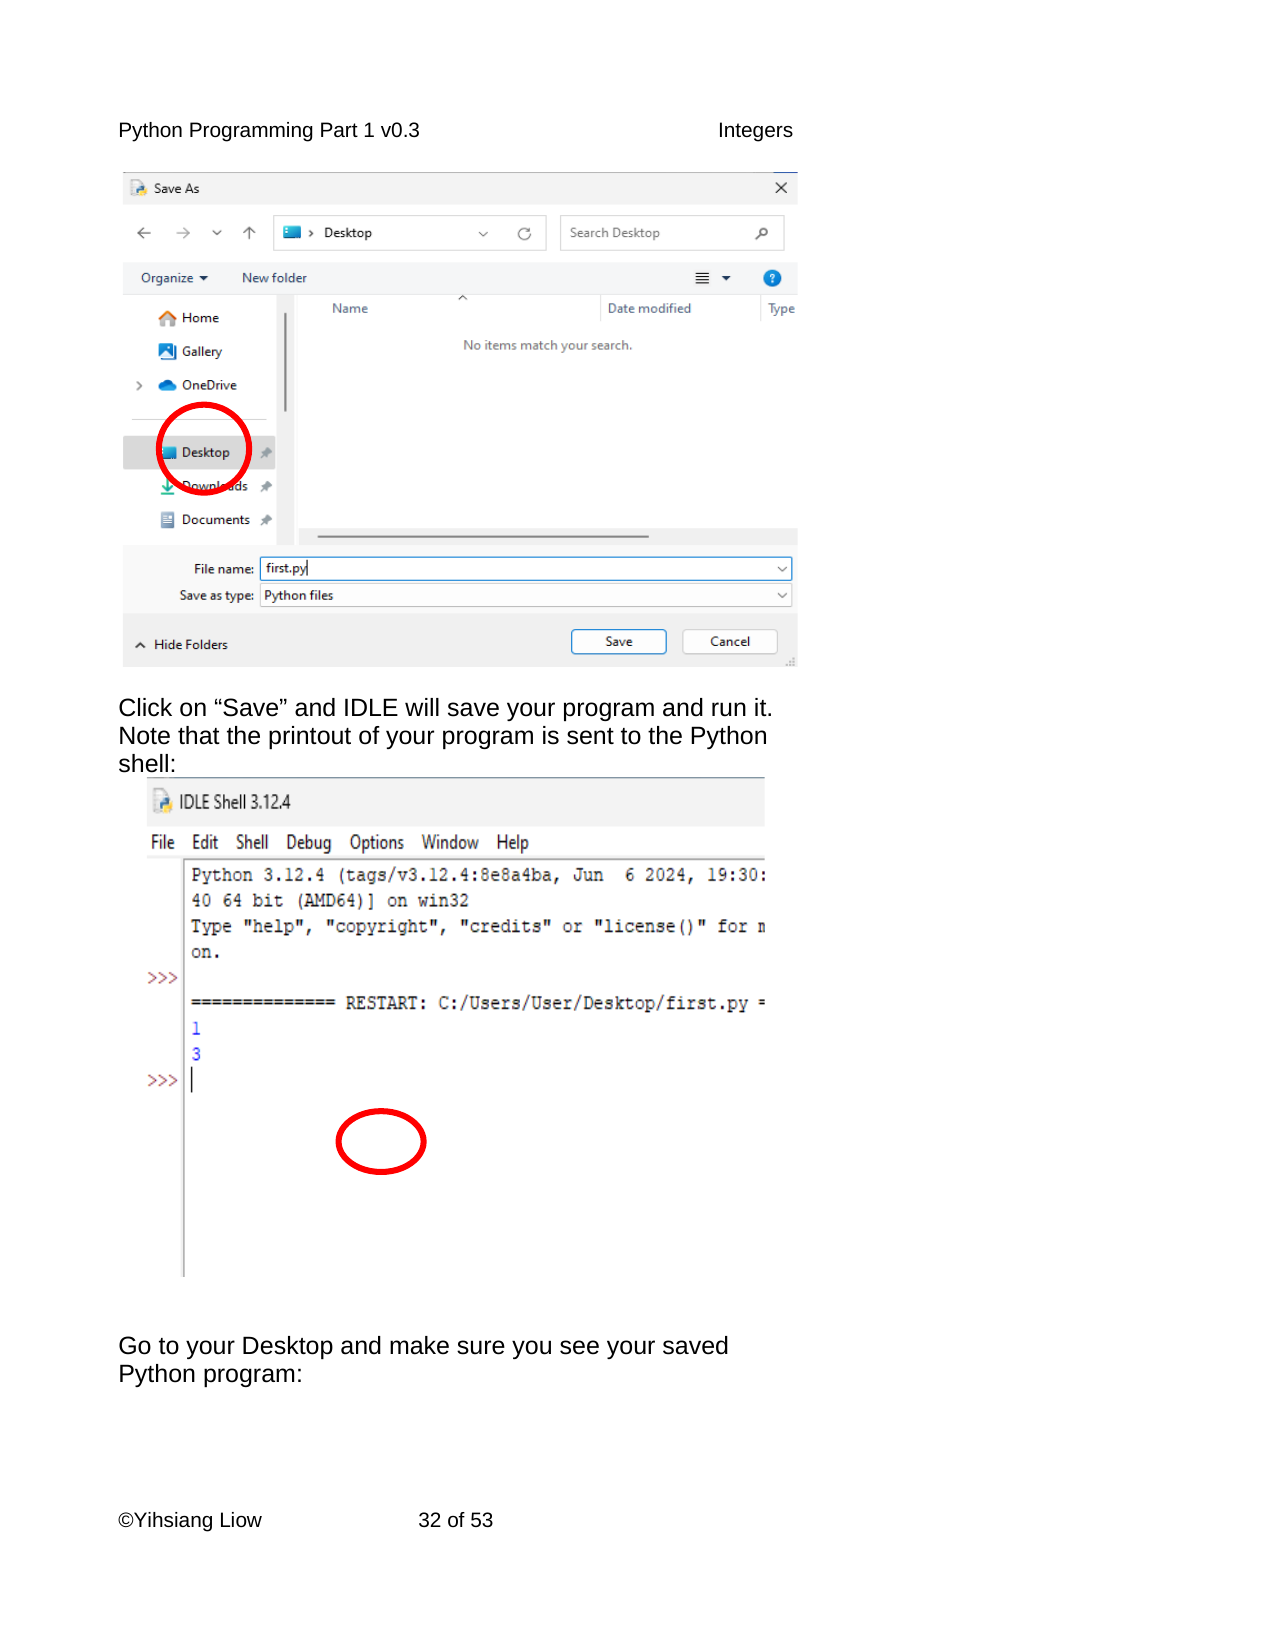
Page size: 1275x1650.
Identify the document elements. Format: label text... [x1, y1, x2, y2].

picture [146, 777, 765, 1277]
picture [122, 172, 798, 667]
text Click on “Save” and IDLE will save your program and run it. Note that the printout of your program is sent to the Python shell: [118, 694, 793, 778]
text Go to your Desktop and make sure you see your saved Python program: [118, 1332, 793, 1388]
